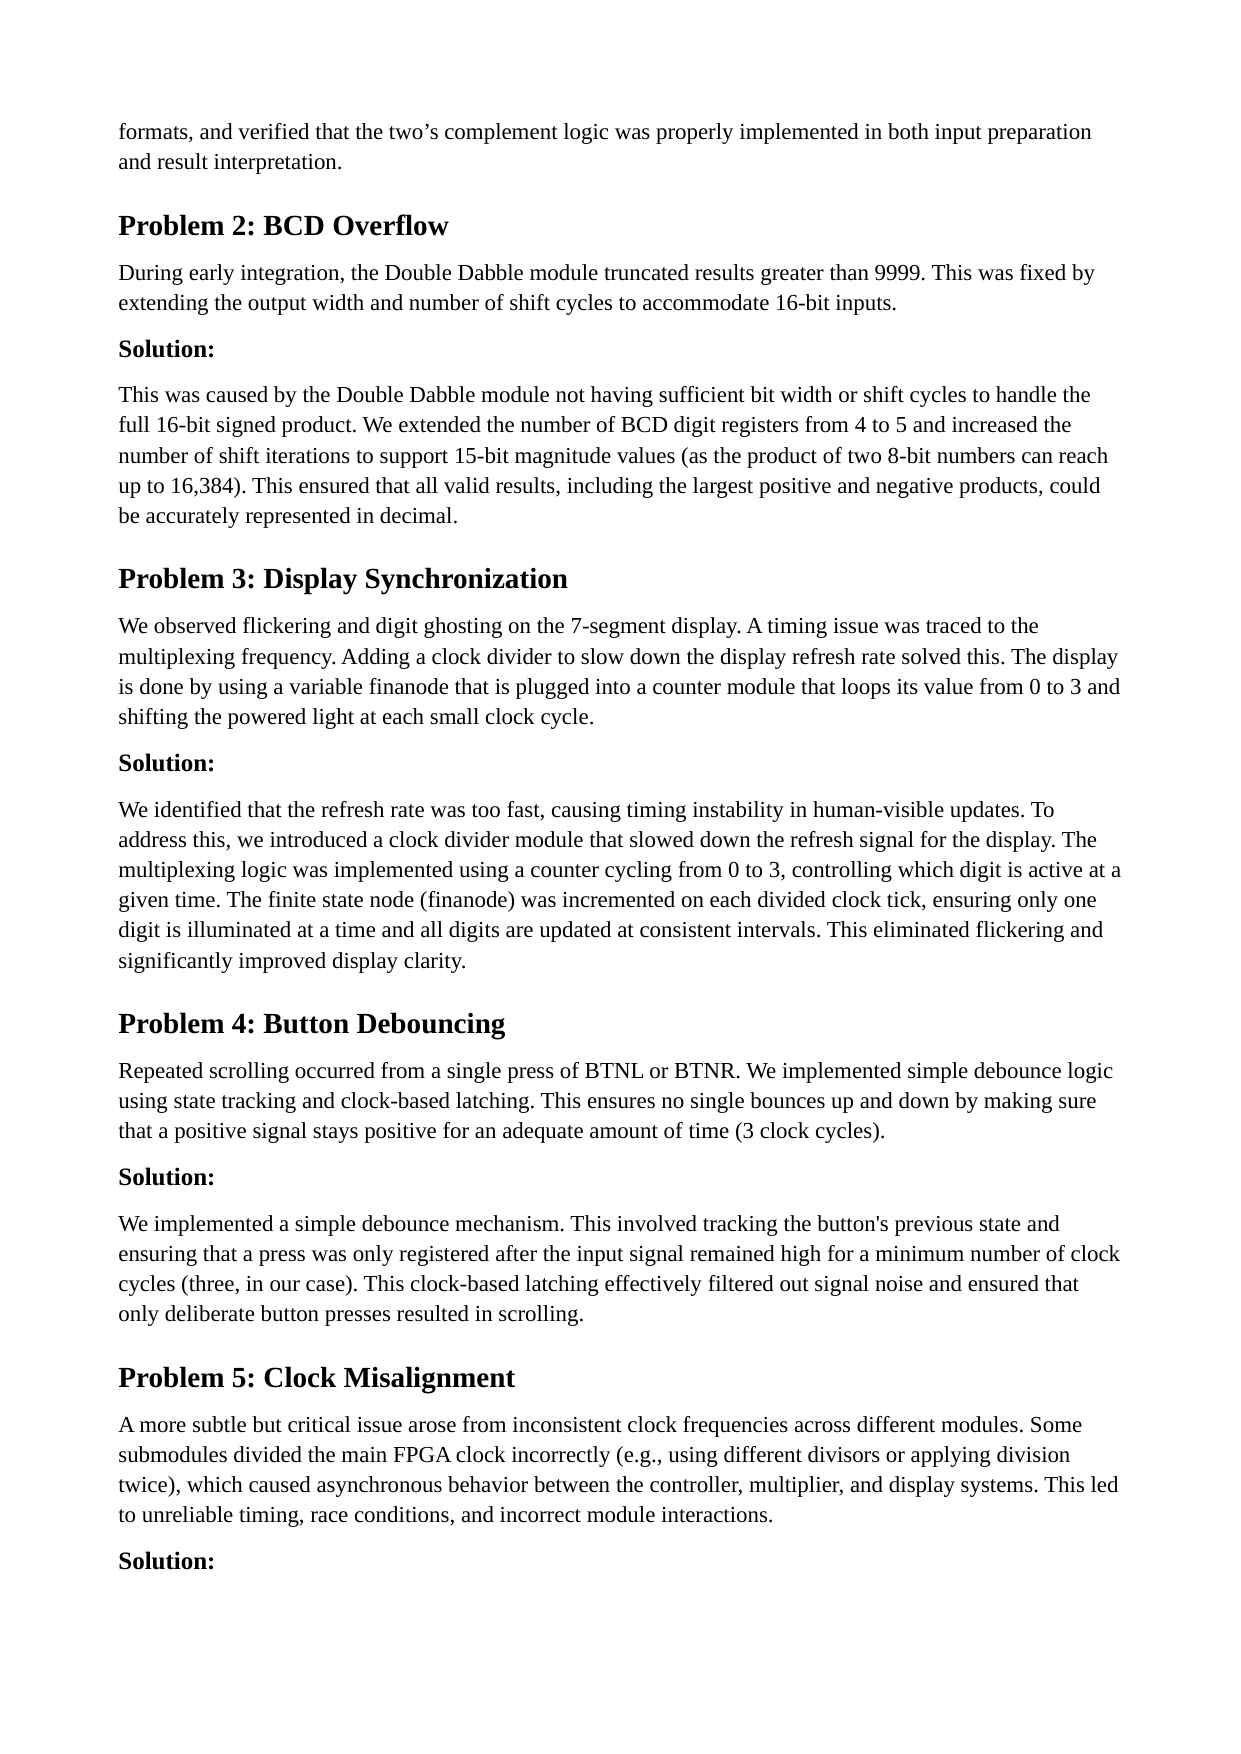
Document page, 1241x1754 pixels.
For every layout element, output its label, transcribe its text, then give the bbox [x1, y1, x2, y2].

subtitle Problem 3: Display Synchronization [118, 562, 1122, 595]
text Solution: [118, 748, 1122, 777]
text Solution: [118, 1546, 1122, 1575]
text formats, and verified that the two’s complement logic was properly implemented in both input preparation and result interpretation. [118, 118, 1122, 175]
subtitle Problem 5: Clock Misalignment [118, 1360, 1122, 1393]
text This was caused by the Double Dabble module not having sufficient bit width or shift cycles to handle the full 16-bit signed product. We extended the number of BCD digit registers from 4 to 5 and increased the number of shift iterations to support 15-bit magnitude values (as the product of two 8-bit numbers can reach up to 16,384). This ensured that all valid results, including the largest positive and negative products, could be accurately represented in decimal. [118, 381, 1122, 528]
text A more subtle but critical issue arose from inconsistent clock frequencies across different modules. Some submodules divided the main FPGA clock incorrectly (e.g., using different divisors or applying division twice), which caused asynchronous behavior between the controller, multiplier, and display systems. This led to unreliable timing, race conditions, and incorrect module interactions. [118, 1411, 1122, 1528]
text We implemented a simple debounce mechanism. This involved tracking the button's previous state and ensuring that a press was only registered after the input signal remained high for a minimum number of clock cycles (three, in our case). This clock-based latching effectively filtered out signal noise and ensured that only deliberate button presses resulted in scrolling. [118, 1210, 1122, 1327]
subtitle Problem 2: BCD Overflow [118, 208, 1122, 241]
text Solution: [118, 1162, 1122, 1191]
subtitle Problem 4: Button Debouncing [118, 1006, 1122, 1039]
text Solution: [118, 334, 1122, 362]
text We identified that the refresh rate was too fast, causing timing instability in human-visible updates. To address this, we introduced a clock divider module that slowed down the refresh signal for the display. The multiplexing logic was implemented using a counter cycling from 0 to 3, controlling which digit is active at a given time. The finite state node (finanode) was incremented on each divided clock tick, ensuring only one digit is illuminated at a time and all digits are updated at consistent intervals. This eliminated flickering and significantly improved display clarity. [118, 796, 1122, 973]
text Repeated scrolling occurred from a single press of BTNL or BTNR. We implemented simple debounce logic using state tracking and clock-based latching. This ensures no single bounces up and down by making sure that a positive signal stays positive for an adequate amount of time (3 clock cycles). [118, 1057, 1122, 1144]
text During early integration, the Double Dabble module truncated results greater than 9999. This was fixed by extending the output width and number of shift cycles to accommodate 16-bit inputs. [118, 259, 1122, 315]
text We observed flickering and digit ghosting on the 7-segment display. A timing issue was traced to the multiplexing frequency. Adding a clock divider to slow down the display refresh rate solved this. The display is done by using a variable finanode that is plugged into a counter module that loops its value from 0 to 3 and shifting the powered light at each small clock cycle. [118, 613, 1122, 729]
